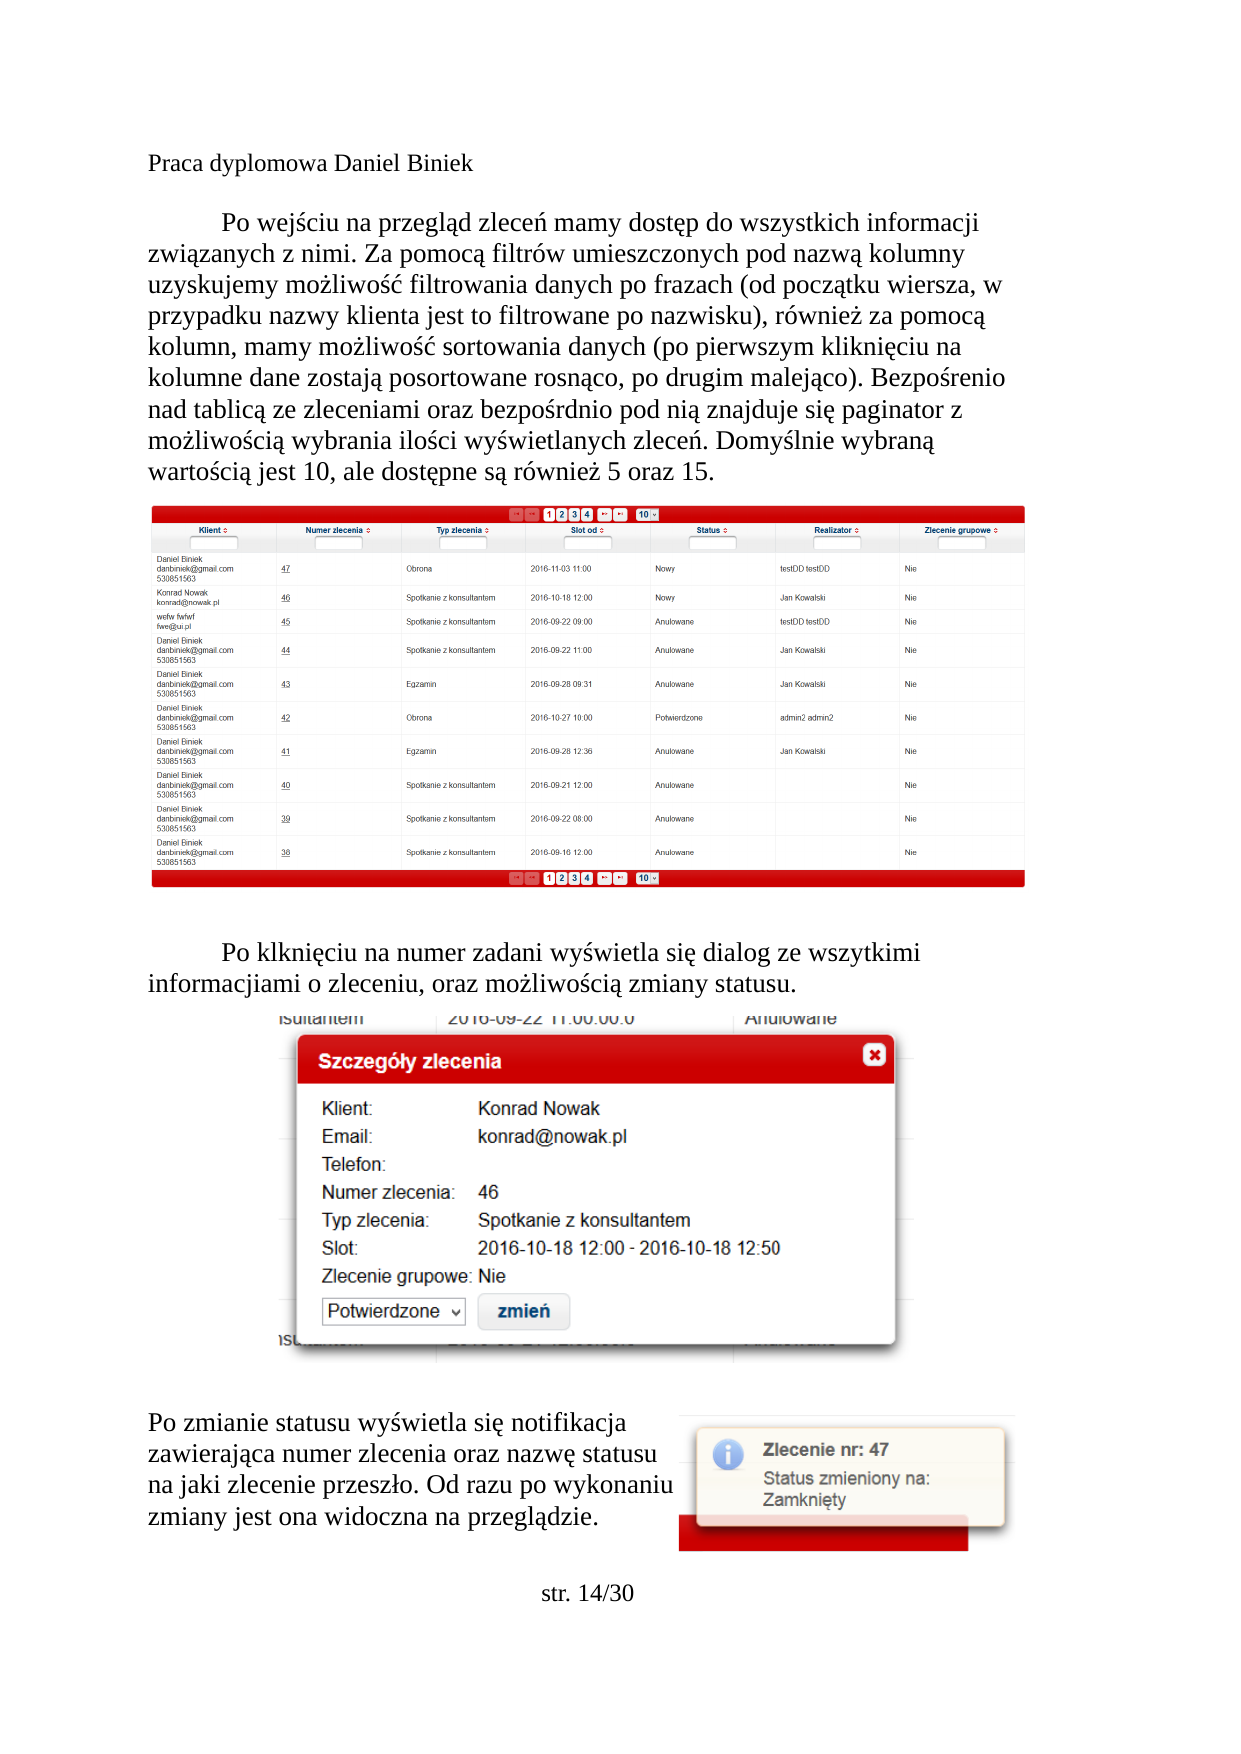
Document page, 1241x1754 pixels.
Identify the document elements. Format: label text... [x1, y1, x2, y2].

text Po klknięciu na numer zadani wyświetla się dialog ze wszytkimi informacjiami o zleceniu, oraz możliwością zmiany statusu. [148, 936, 1028, 998]
picture [148, 502, 1029, 893]
picture [678, 1411, 1016, 1552]
text Po wejściu na przegląd zleceń mamy dostęp do wszystkich informacji związanych z nimi. Za pomocą filtrów umieszczonych pod nazwą kolumny uzyskujemy możliwość filtrowania danych po frazach (od początku wiersza, w przypadku nazwy klienta jest to filtrowane po nazwisku), również za pomocą kolumn, mamy możliwość sortowania danych (po pierwszym kliknięciu na kolumne dane zostają posortowane rosnąco, po drugim malejąco). Bezpośrenio nad tablicą ze zleceniami oraz bezpośrdnio pod nią znajduje się paginator z możliwością wybrania ilości wyświetlanych zleceń. Domyślnie wybraną wartością jest 10, ale dostępne są również 5 oraz 15. [148, 206, 1028, 486]
picture [278, 1016, 914, 1363]
text Po zmianie statusu wyświetla się notifikacja zawierająca numer zlecenia oraz nazwę statusu na jaki zlecenie przeszło. Od razu po wykonaniu zmiany jest ona widoczna na przeglądzie. [148, 1406, 1028, 1531]
